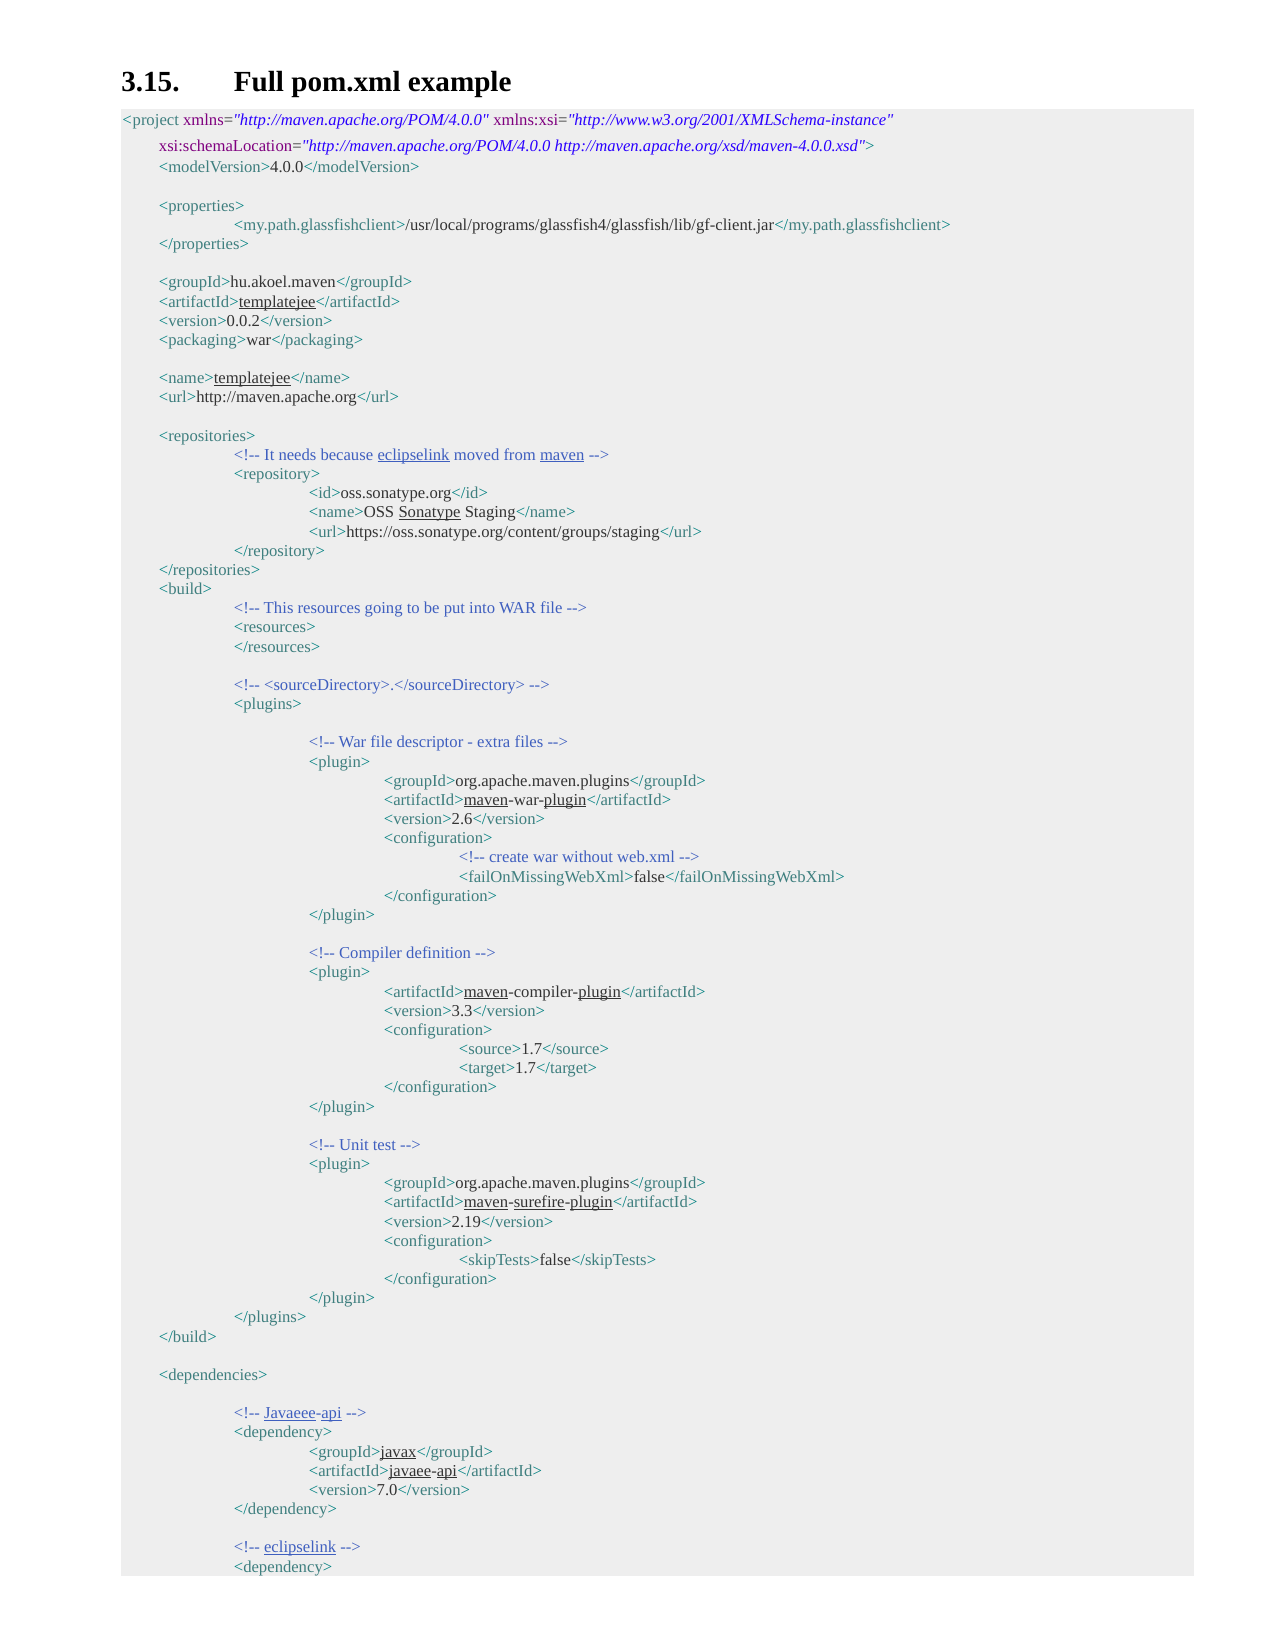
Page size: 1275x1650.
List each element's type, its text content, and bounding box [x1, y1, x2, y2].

text <groupId>hu.akoel.maven</groupId> [121, 272, 1194, 291]
text <resources> [121, 617, 1194, 636]
text <dependencies> [121, 1365, 1194, 1384]
text </plugin> [121, 1288, 1194, 1307]
text <!-- <sourceDirectory>.</sourceDirectory> --> [121, 675, 1194, 694]
text <version>3.3</version> [121, 1001, 1194, 1020]
text <configuration> [121, 1020, 1194, 1039]
text <properties> [121, 196, 1194, 215]
text <groupId>javax</groupId> [121, 1441, 1194, 1461]
text <!-- Unit test --> [121, 1135, 1194, 1154]
text <!-- Javaeee-api --> [121, 1403, 1194, 1422]
text <project xmlns="http://maven.apache.org/POM/4.0.0" xmlns:xsi="http://www.w3.org/2001/XMLSchema-instance" [121, 109, 1194, 129]
text <packaging>war</packaging> [121, 330, 1194, 349]
text <plugin> [121, 962, 1194, 981]
text xsi:schemaLocation="http://maven.apache.org/POM/4.0.0 http://maven.apache.org/xsd/maven-4.0.0.xsd"> [121, 129, 1194, 157]
text <url>http://maven.apache.org</url> [121, 387, 1194, 406]
text <name>templatejee</name> [121, 368, 1194, 387]
text <plugin> [121, 751, 1194, 771]
text <artifactId>maven-compiler-plugin</artifactId> [121, 981, 1194, 1001]
text <!-- eclipselink --> [121, 1537, 1194, 1556]
text <name>OSS Sonatype Staging</name> [121, 502, 1194, 521]
text </repository> [121, 541, 1194, 560]
text <target>1.7</target> [121, 1058, 1194, 1077]
text <groupId>org.apache.maven.plugins</groupId> [121, 771, 1194, 790]
text <repositories> [121, 426, 1194, 445]
text </properties> [121, 234, 1194, 253]
text <url>https://oss.sonatype.org/content/groups/staging</url> [121, 521, 1194, 541]
text <artifactId>javaee-api</artifactId> [121, 1461, 1194, 1480]
text </configuration> [121, 886, 1194, 905]
text <id>oss.sonatype.org</id> [121, 483, 1194, 502]
text </resources> [121, 636, 1194, 656]
text </build> [121, 1326, 1194, 1346]
text <build> [121, 579, 1194, 598]
text <artifactId>maven-war-plugin</artifactId> [121, 790, 1194, 809]
text <plugins> [121, 694, 1194, 713]
text </configuration> [121, 1269, 1194, 1288]
subtitle Full pom.xml example [114, 64, 1194, 98]
text <failOnMissingWebXml>false</failOnMissingWebXml> [121, 866, 1194, 886]
text <modelVersion>4.0.0</modelVersion> [121, 157, 1194, 176]
text <my.path.glassfishclient>/usr/local/programs/glassfish4/glassfish/lib/gf-client.jar</my.path.glassfishclient> [121, 215, 1194, 234]
text <version>0.0.2</version> [121, 311, 1194, 330]
text <plugin> [121, 1154, 1194, 1173]
text <skipTests>false</skipTests> [121, 1250, 1194, 1269]
text </dependency> [121, 1499, 1194, 1518]
text <repository> [121, 464, 1194, 483]
text </configuration> [121, 1077, 1194, 1096]
text <source>1.7</source> [121, 1039, 1194, 1058]
text <configuration> [121, 1231, 1194, 1250]
text <groupId>org.apache.maven.plugins</groupId> [121, 1173, 1194, 1192]
text <dependency> [121, 1556, 1194, 1576]
text </repositories> [121, 560, 1194, 579]
text <!-- War file descriptor - extra files --> [121, 732, 1194, 751]
text <!-- It needs because eclipselink moved from maven --> [121, 445, 1194, 464]
text </plugins> [121, 1307, 1194, 1326]
text <version>2.6</version> [121, 809, 1194, 828]
text <dependency> [121, 1422, 1194, 1441]
text <!-- Compiler definition --> [121, 943, 1194, 962]
text </plugin> [121, 905, 1194, 924]
text <artifactId>maven-surefire-plugin</artifactId> [121, 1192, 1194, 1211]
text <version>2.19</version> [121, 1211, 1194, 1231]
text <!-- create war without web.xml --> [121, 847, 1194, 866]
text <configuration> [121, 828, 1194, 847]
text <version>7.0</version> [121, 1480, 1194, 1499]
text <!-- This resources going to be put into WAR file --> [121, 598, 1194, 617]
text </plugin> [121, 1096, 1194, 1116]
text <artifactId>templatejee</artifactId> [121, 291, 1194, 311]
